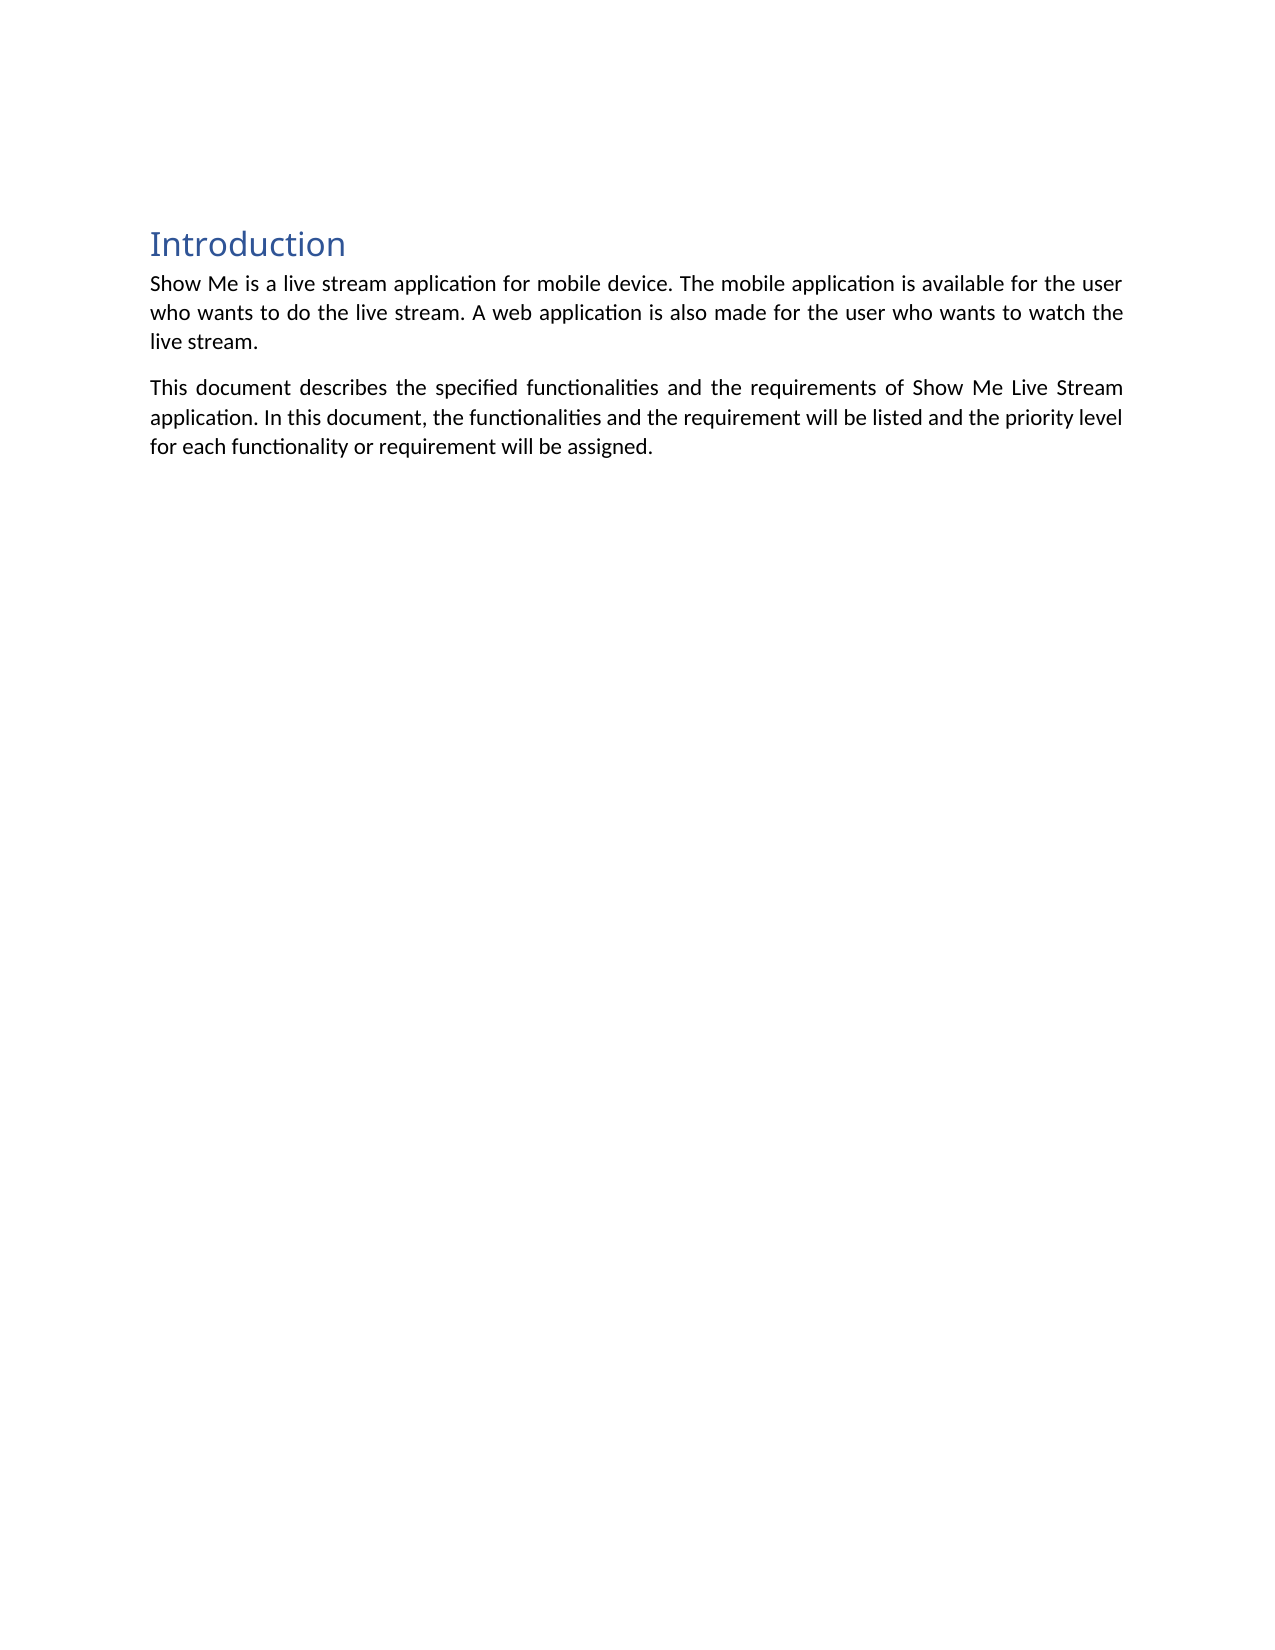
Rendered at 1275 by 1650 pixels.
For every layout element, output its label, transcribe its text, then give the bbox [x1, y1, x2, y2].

text Show Me is a live stream application for mobile device. The mobile application is available for the user who wants to do the live stream. A web application is also made for the user who wants to watch the live stream. [150, 269, 1125, 355]
subtitle Introduction [150, 221, 1125, 266]
text This document describes the specified functionalities and the requirements of Show Me Live Stream application. In this document, the functionalities and the requirement will be listed and the priority level for each functionality or requirement will be assigned. [150, 373, 1125, 460]
